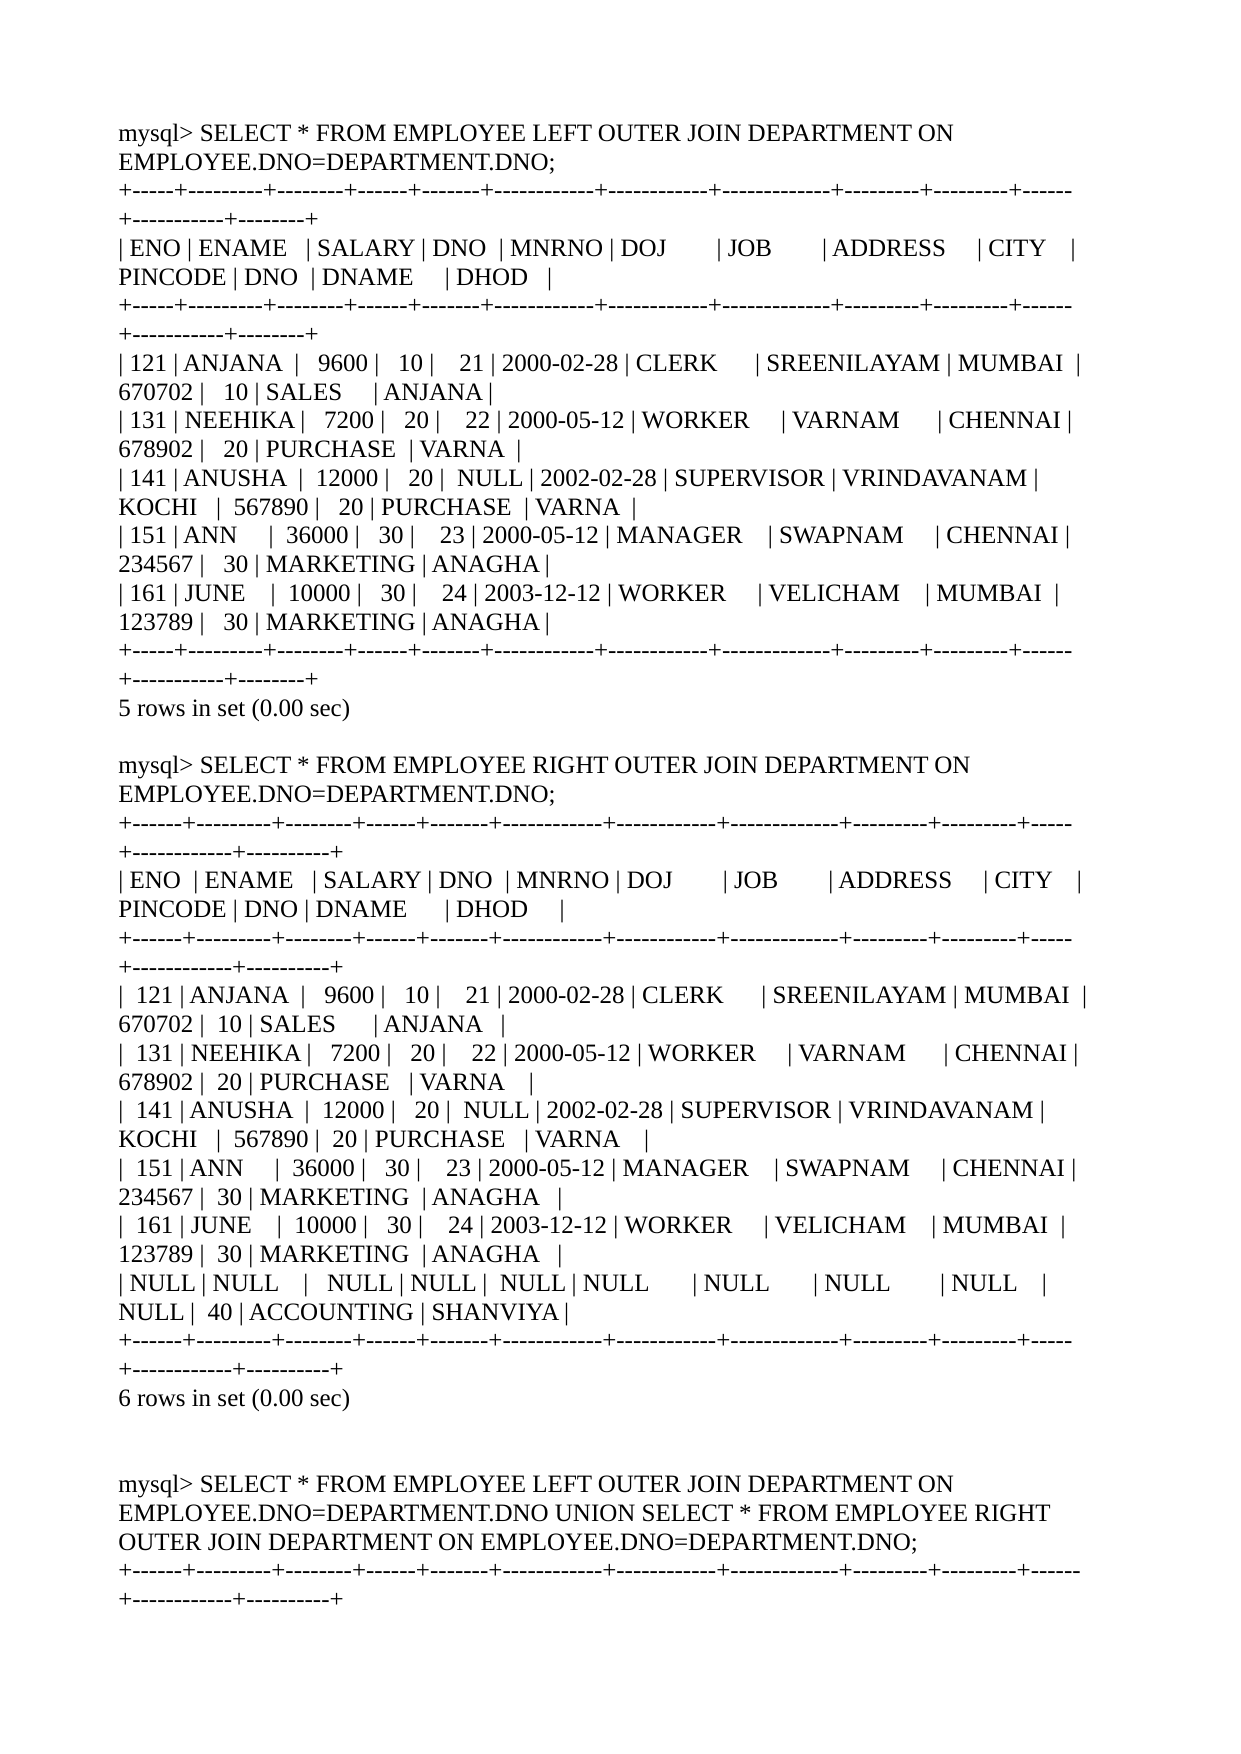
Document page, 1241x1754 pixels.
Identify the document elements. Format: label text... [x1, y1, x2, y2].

text | 131 | NEEHIKA | 7200 | 20 | 22 | 2000-05-12 | WORKER | VARNAM | CHENNAI | 678902 | 20 | PURCHASE | VARNA | [118, 406, 1122, 463]
text | 161 | JUNE | 10000 | 30 | 24 | 2003-12-12 | WORKER | VELICHAM | MUMBAI | 123789 | 30 | MARKETING | ANAGHA | [118, 1211, 1122, 1268]
text | 151 | ANN | 36000 | 30 | 23 | 2000-05-12 | MANAGER | SWAPNAM | CHENNAI | 234567 | 30 | MARKETING | ANAGHA | [118, 521, 1122, 578]
text mysql> SELECT * FROM EMPLOYEE RIGHT OUTER JOIN DEPARTMENT ON EMPLOYEE.DNO=DEPARTMENT.DNO; [118, 751, 1122, 808]
text +------+---------+--------+------+-------+------------+------------+-------------+---------+---------+-----+------------+----------+ [118, 923, 1122, 981]
text | 121 | ANJANA | 9600 | 10 | 21 | 2000-02-28 | CLERK | SREENILAYAM | MUMBAI | 670702 | 10 | SALES | ANJANA | [118, 981, 1122, 1038]
text 6 rows in set (0.00 sec) [118, 1383, 1122, 1412]
text +------+---------+--------+------+-------+------------+------------+-------------+---------+---------+-----+------------+----------+ [118, 808, 1122, 866]
text | 141 | ANUSHA | 12000 | 20 | NULL | 2002-02-28 | SUPERVISOR | VRINDAVANAM | KOCHI | 567890 | 20 | PURCHASE | VARNA | [118, 1096, 1122, 1153]
text | 131 | NEEHIKA | 7200 | 20 | 22 | 2000-05-12 | WORKER | VARNAM | CHENNAI | 678902 | 20 | PURCHASE | VARNA | [118, 1038, 1122, 1096]
text | ENO | ENAME | SALARY | DNO | MNRNO | DOJ | JOB | ADDRESS | CITY | PINCODE | DNO | DNAME | DHOD | [118, 233, 1122, 291]
text mysql> SELECT * FROM EMPLOYEE LEFT OUTER JOIN DEPARTMENT ON EMPLOYEE.DNO=DEPARTMENT.DNO; [118, 118, 1122, 176]
text 5 rows in set (0.00 sec) [118, 693, 1122, 722]
text +------+---------+--------+------+-------+------------+------------+-------------+---------+---------+-----+------------+----------+ [118, 1326, 1122, 1383]
text | NULL | NULL | NULL | NULL | NULL | NULL | NULL | NULL | NULL | NULL | 40 | ACCOUNTING | SHANVIYA | [118, 1268, 1122, 1326]
text | ENO | ENAME | SALARY | DNO | MNRNO | DOJ | JOB | ADDRESS | CITY | PINCODE | DNO | DNAME | DHOD | [118, 866, 1122, 923]
text | 151 | ANN | 36000 | 30 | 23 | 2000-05-12 | MANAGER | SWAPNAM | CHENNAI | 234567 | 30 | MARKETING | ANAGHA | [118, 1153, 1122, 1211]
text +-----+---------+--------+------+-------+------------+------------+-------------+---------+---------+------+-----------+--------+ [118, 636, 1122, 693]
text | 141 | ANUSHA | 12000 | 20 | NULL | 2002-02-28 | SUPERVISOR | VRINDAVANAM | KOCHI | 567890 | 20 | PURCHASE | VARNA | [118, 463, 1122, 521]
text +-----+---------+--------+------+-------+------------+------------+-------------+---------+---------+------+-----------+--------+ [118, 291, 1122, 348]
text mysql> SELECT * FROM EMPLOYEE LEFT OUTER JOIN DEPARTMENT ON EMPLOYEE.DNO=DEPARTMENT.DNO UNION SELECT * FROM EMPLOYEE RIGHT OUTER JOIN DEPARTMENT ON EMPLOYEE.DNO=DEPARTMENT.DNO; [118, 1469, 1122, 1556]
text +------+---------+--------+------+-------+------------+------------+-------------+---------+---------+------+------------+----------+ [118, 1556, 1122, 1613]
text +-----+---------+--------+------+-------+------------+------------+-------------+---------+---------+------+-----------+--------+ [118, 176, 1122, 233]
text | 121 | ANJANA | 9600 | 10 | 21 | 2000-02-28 | CLERK | SREENILAYAM | MUMBAI | 670702 | 10 | SALES | ANJANA | [118, 348, 1122, 406]
text | 161 | JUNE | 10000 | 30 | 24 | 2003-12-12 | WORKER | VELICHAM | MUMBAI | 123789 | 30 | MARKETING | ANAGHA | [118, 578, 1122, 636]
